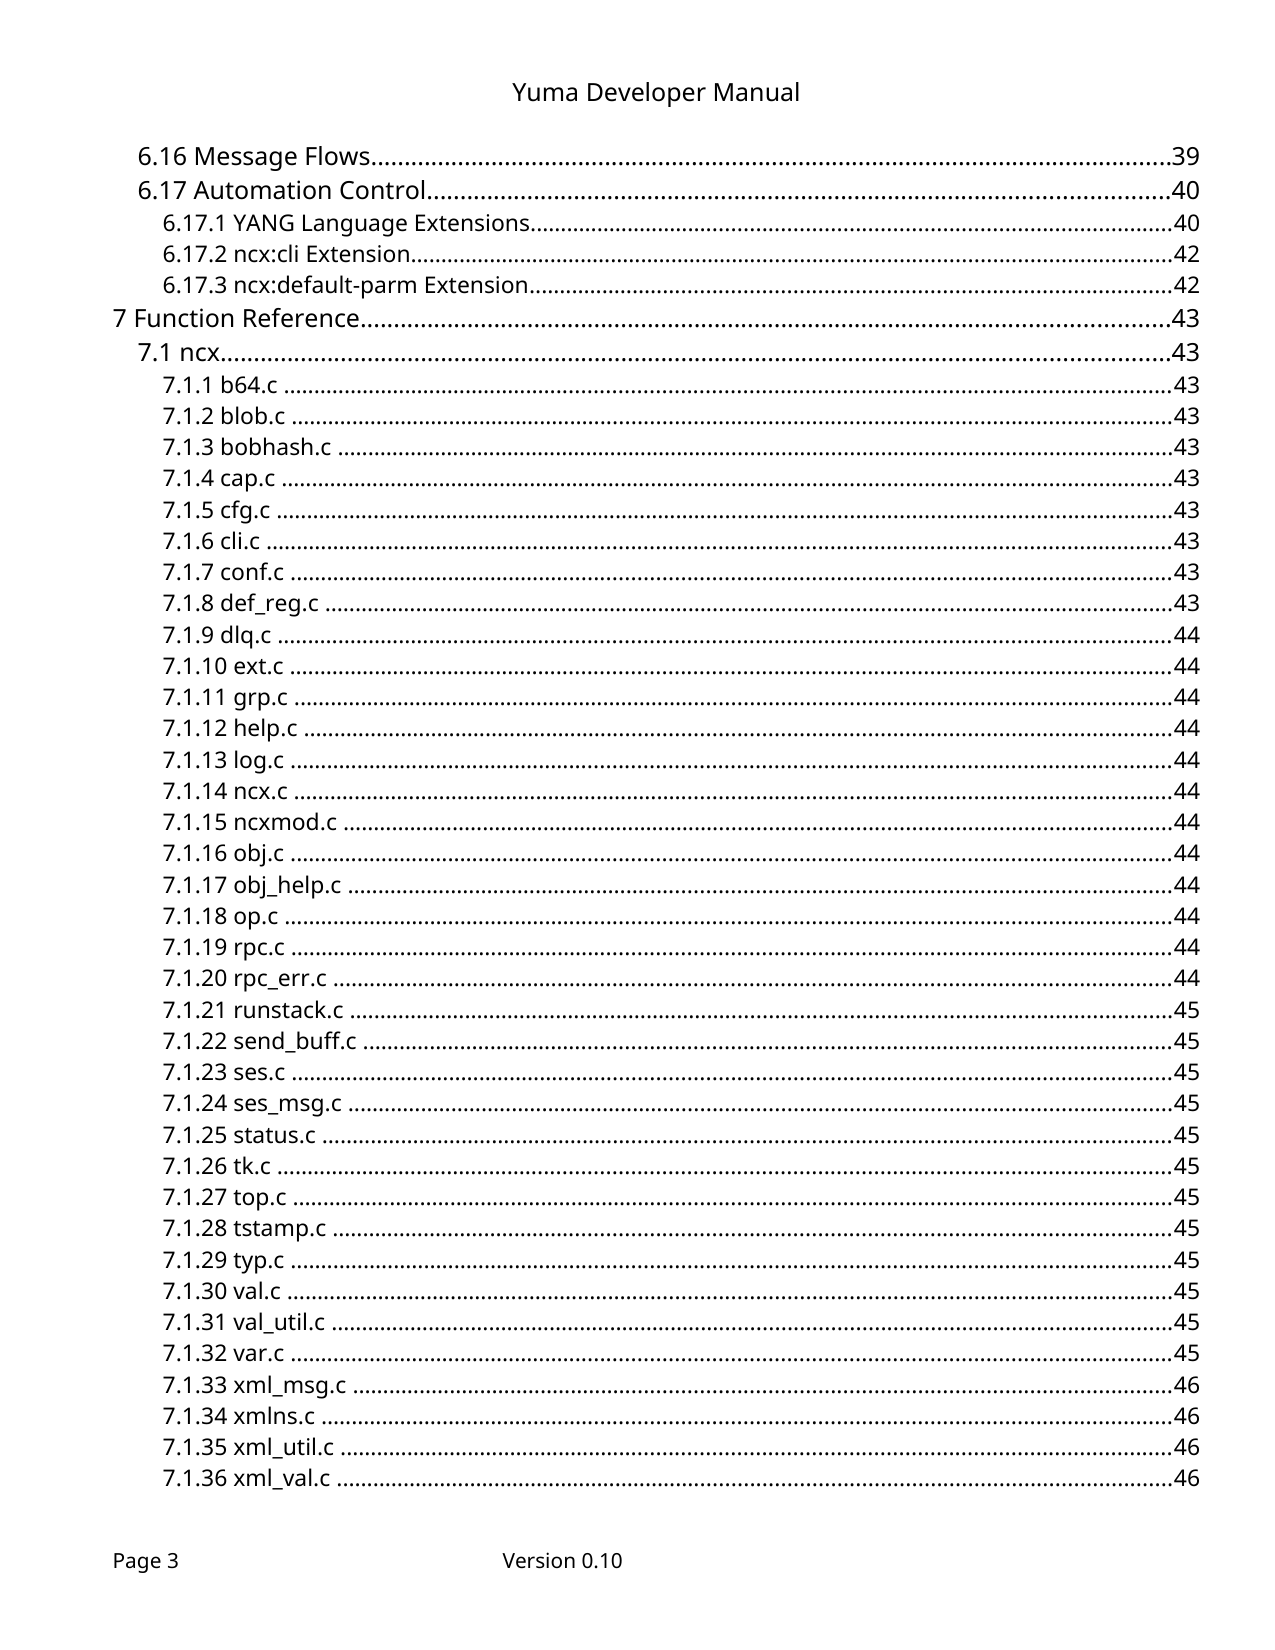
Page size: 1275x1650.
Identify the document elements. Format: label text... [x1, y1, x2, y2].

text 7.1.3 bobhash.c 43 [162, 431, 1200, 462]
text 7.1.14 ncx.c 44 [162, 775, 1200, 806]
text 7.1.28 tstamp.c 45 [162, 1212, 1200, 1243]
text 7.1.33 xml_msg.c 46 [162, 1368, 1200, 1400]
text 7.1.21 runstack.c 45 [162, 993, 1200, 1025]
text 7.1.30 val.c 45 [162, 1275, 1200, 1306]
text 7.1.19 rpc.c 44 [162, 931, 1200, 962]
text 6.17.2 ncx:cli Extension 42 [162, 238, 1200, 269]
text 7.1.23 ses.c 45 [162, 1056, 1200, 1087]
text 6.17 Automation Control 40 [137, 173, 1200, 207]
text 7.1.15 ncxmod.c 44 [162, 806, 1200, 837]
text 7.1.7 conf.c 43 [162, 556, 1200, 587]
text 7.1.24 ses_msg.c 45 [162, 1087, 1200, 1118]
text 7.1.36 xml_val.c 46 [162, 1462, 1200, 1493]
text 7.1.8 def_reg.c 43 [162, 587, 1200, 618]
text 7.1.5 cfg.c 43 [162, 493, 1200, 525]
text 7.1.13 log.c 44 [162, 743, 1200, 775]
text 6.17.3 ncx:default-parm Extension 42 [162, 269, 1200, 300]
text 7.1.16 obj.c 44 [162, 837, 1200, 868]
text 7.1.25 status.c 45 [162, 1118, 1200, 1150]
text 7 Function Reference 43 [112, 300, 1200, 334]
text 7.1.6 cli.c 43 [162, 525, 1200, 556]
text 7.1.22 send_buff.c 45 [162, 1025, 1200, 1056]
text 7.1.20 rpc_err.c 44 [162, 962, 1200, 993]
text 7.1.2 blob.c 43 [162, 400, 1200, 431]
text 7.1.18 op.c 44 [162, 900, 1200, 931]
text 7.1.9 dlq.c 44 [162, 618, 1200, 650]
text 7.1.11 grp.c 44 [162, 681, 1200, 712]
text 7.1.34 xmlns.c 46 [162, 1400, 1200, 1431]
text 7.1.12 help.c 44 [162, 712, 1200, 743]
text 7.1.27 top.c 45 [162, 1181, 1200, 1212]
text 7.1.4 cap.c 43 [162, 462, 1200, 493]
text 6.16 Message Flows 39 [137, 138, 1200, 173]
text 7.1.1 b64.c 43 [162, 368, 1200, 400]
text 7.1 ncx 43 [137, 334, 1200, 368]
text 7.1.31 val_util.c 45 [162, 1306, 1200, 1337]
text 6.17.1 YANG Language Extensions 40 [162, 207, 1200, 238]
text 7.1.10 ext.c 44 [162, 650, 1200, 681]
text 7.1.17 obj_help.c 44 [162, 868, 1200, 900]
text 7.1.29 typ.c 45 [162, 1243, 1200, 1275]
text 7.1.26 tk.c 45 [162, 1150, 1200, 1181]
text 7.1.32 var.c 45 [162, 1337, 1200, 1368]
text 7.1.35 xml_util.c 46 [162, 1431, 1200, 1462]
